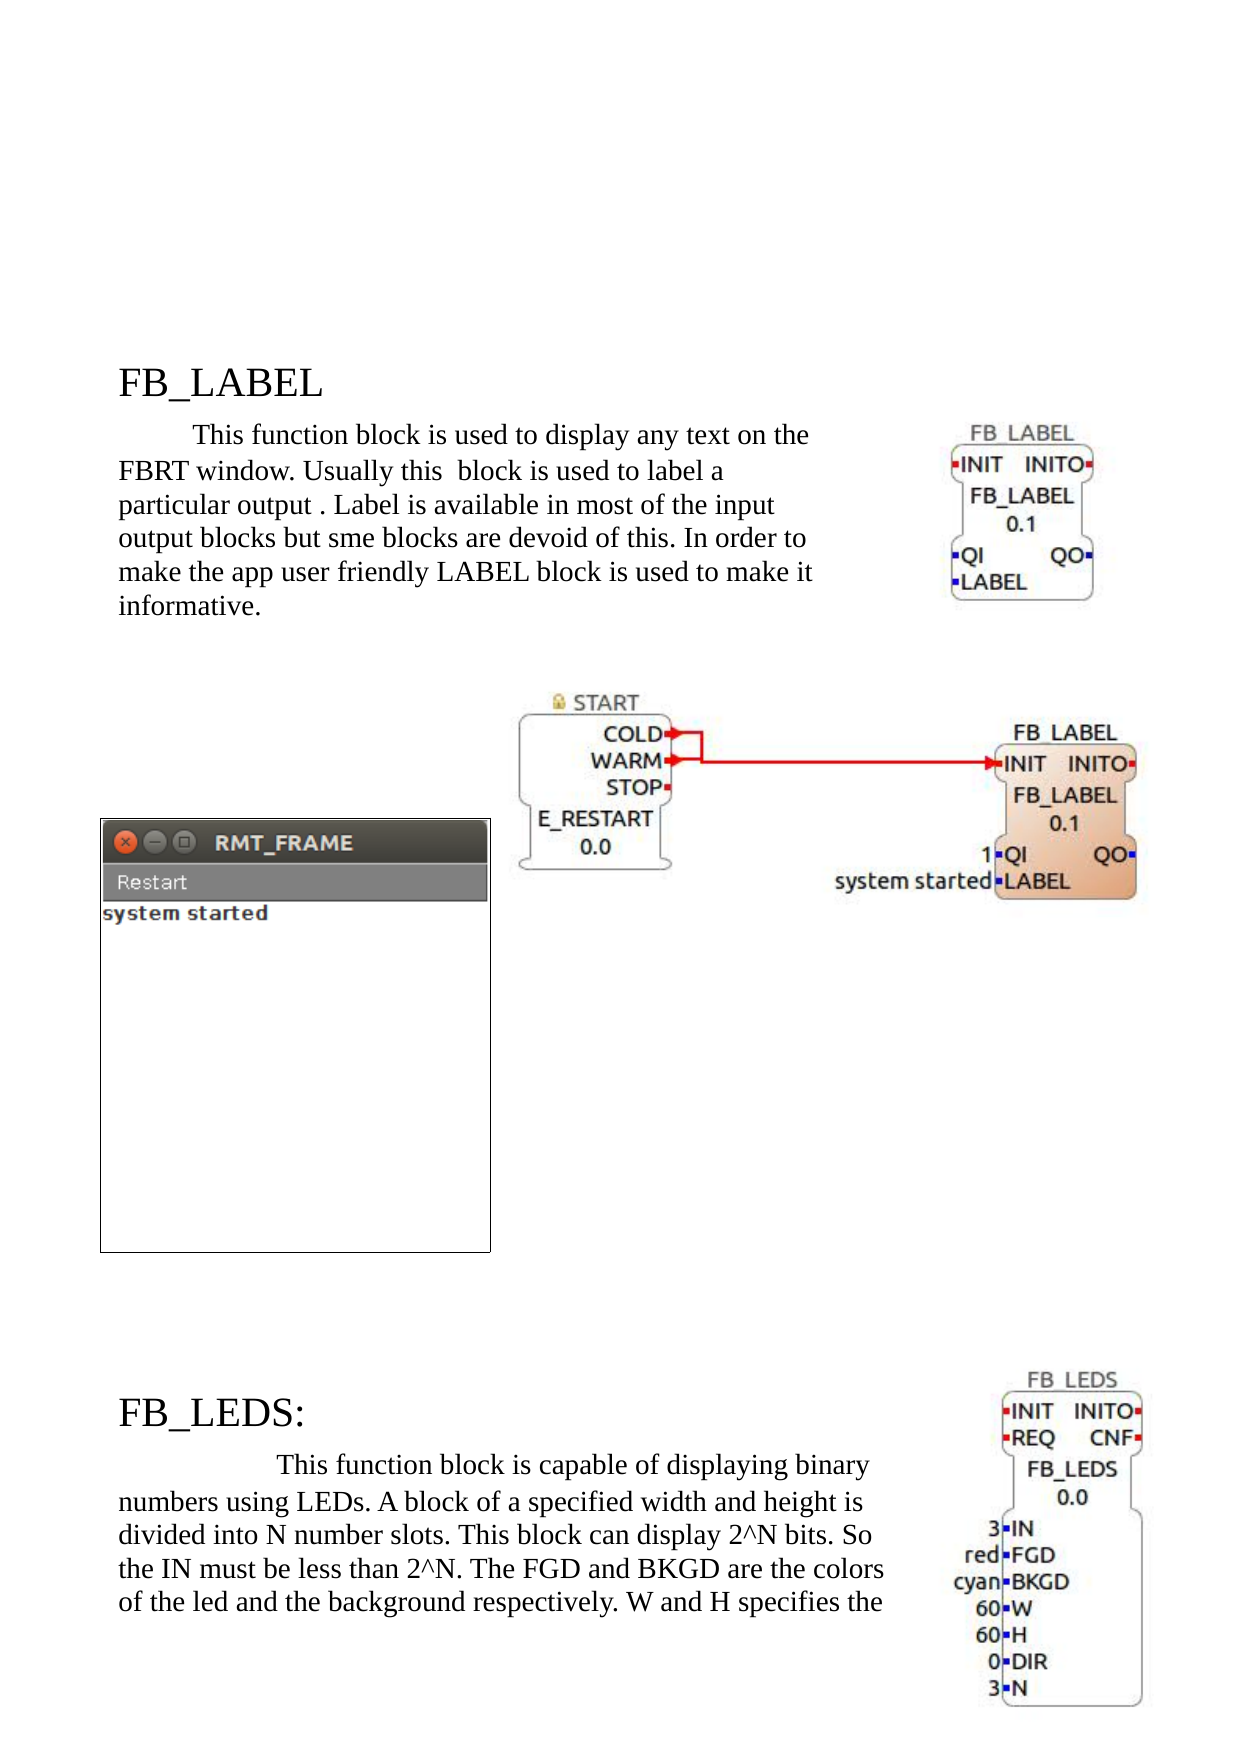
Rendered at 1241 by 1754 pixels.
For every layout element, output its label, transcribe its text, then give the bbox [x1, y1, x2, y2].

text FB_LABEL [118, 358, 1122, 406]
picture [891, 1319, 1190, 1754]
text This function block is capable of displaying binary numbers using LEDs. A block of a specified width and height is divided into N number slots. This block can display 2^N bits. So the IN must be less than 2^N. The FGD and BKGD are the colors of the led and the background respectively. W and H specifies the [118, 1436, 891, 1618]
picture [472, 372, 1184, 947]
picture [102, 820, 488, 1249]
text This function block is used to display any text on the FBRT window. Usually this block is used to label a particular output . Label is available in most of the input output blocks but sme blocks are devoid of this. In order to make the app user friendly LABEL block is used to make it informative. [118, 406, 840, 621]
text FB_LEDS: [118, 1388, 891, 1436]
